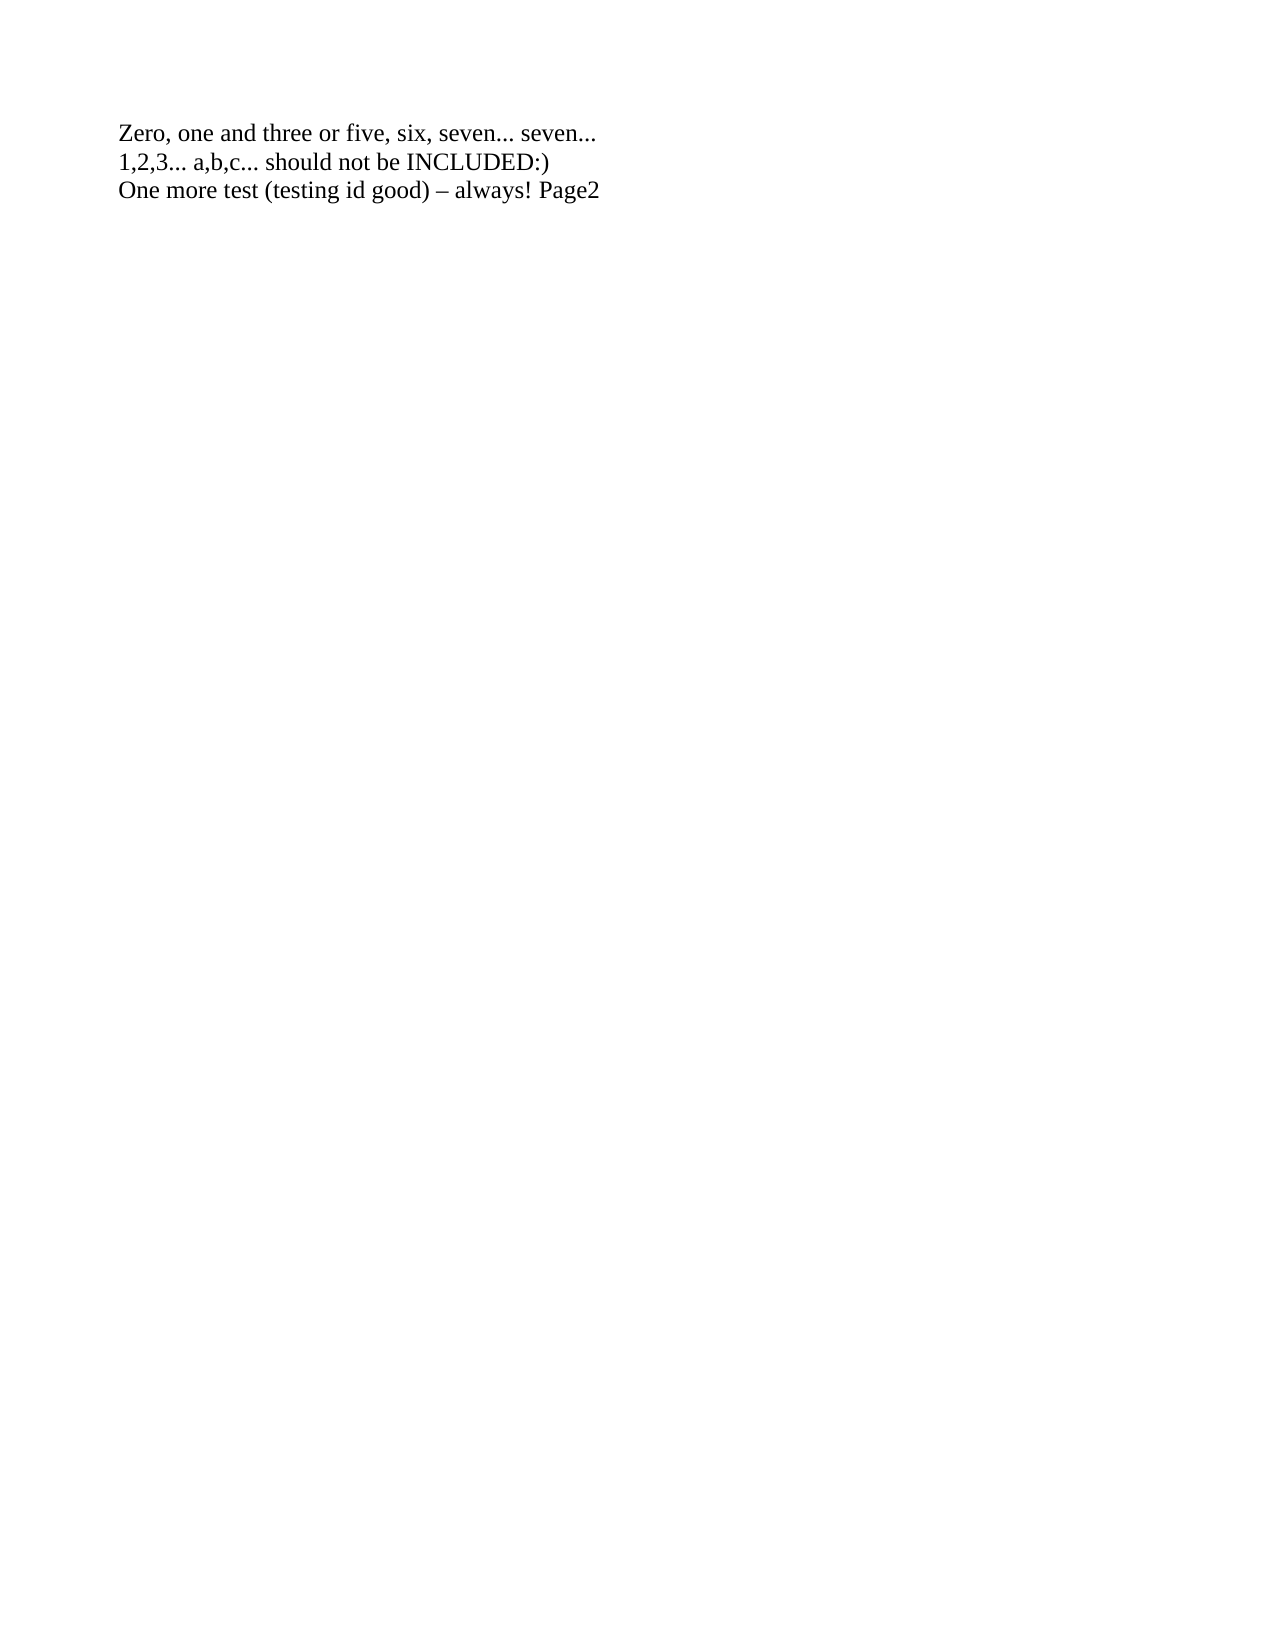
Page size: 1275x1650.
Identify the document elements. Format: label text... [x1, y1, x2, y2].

text One more test (testing id good) – always! Page2 [118, 176, 1157, 204]
text 1,2,3... a,b,c... should not be INCLUDED:) [118, 147, 1157, 176]
text Zero, one and three or five, six, seven... seven... [118, 118, 1157, 147]
